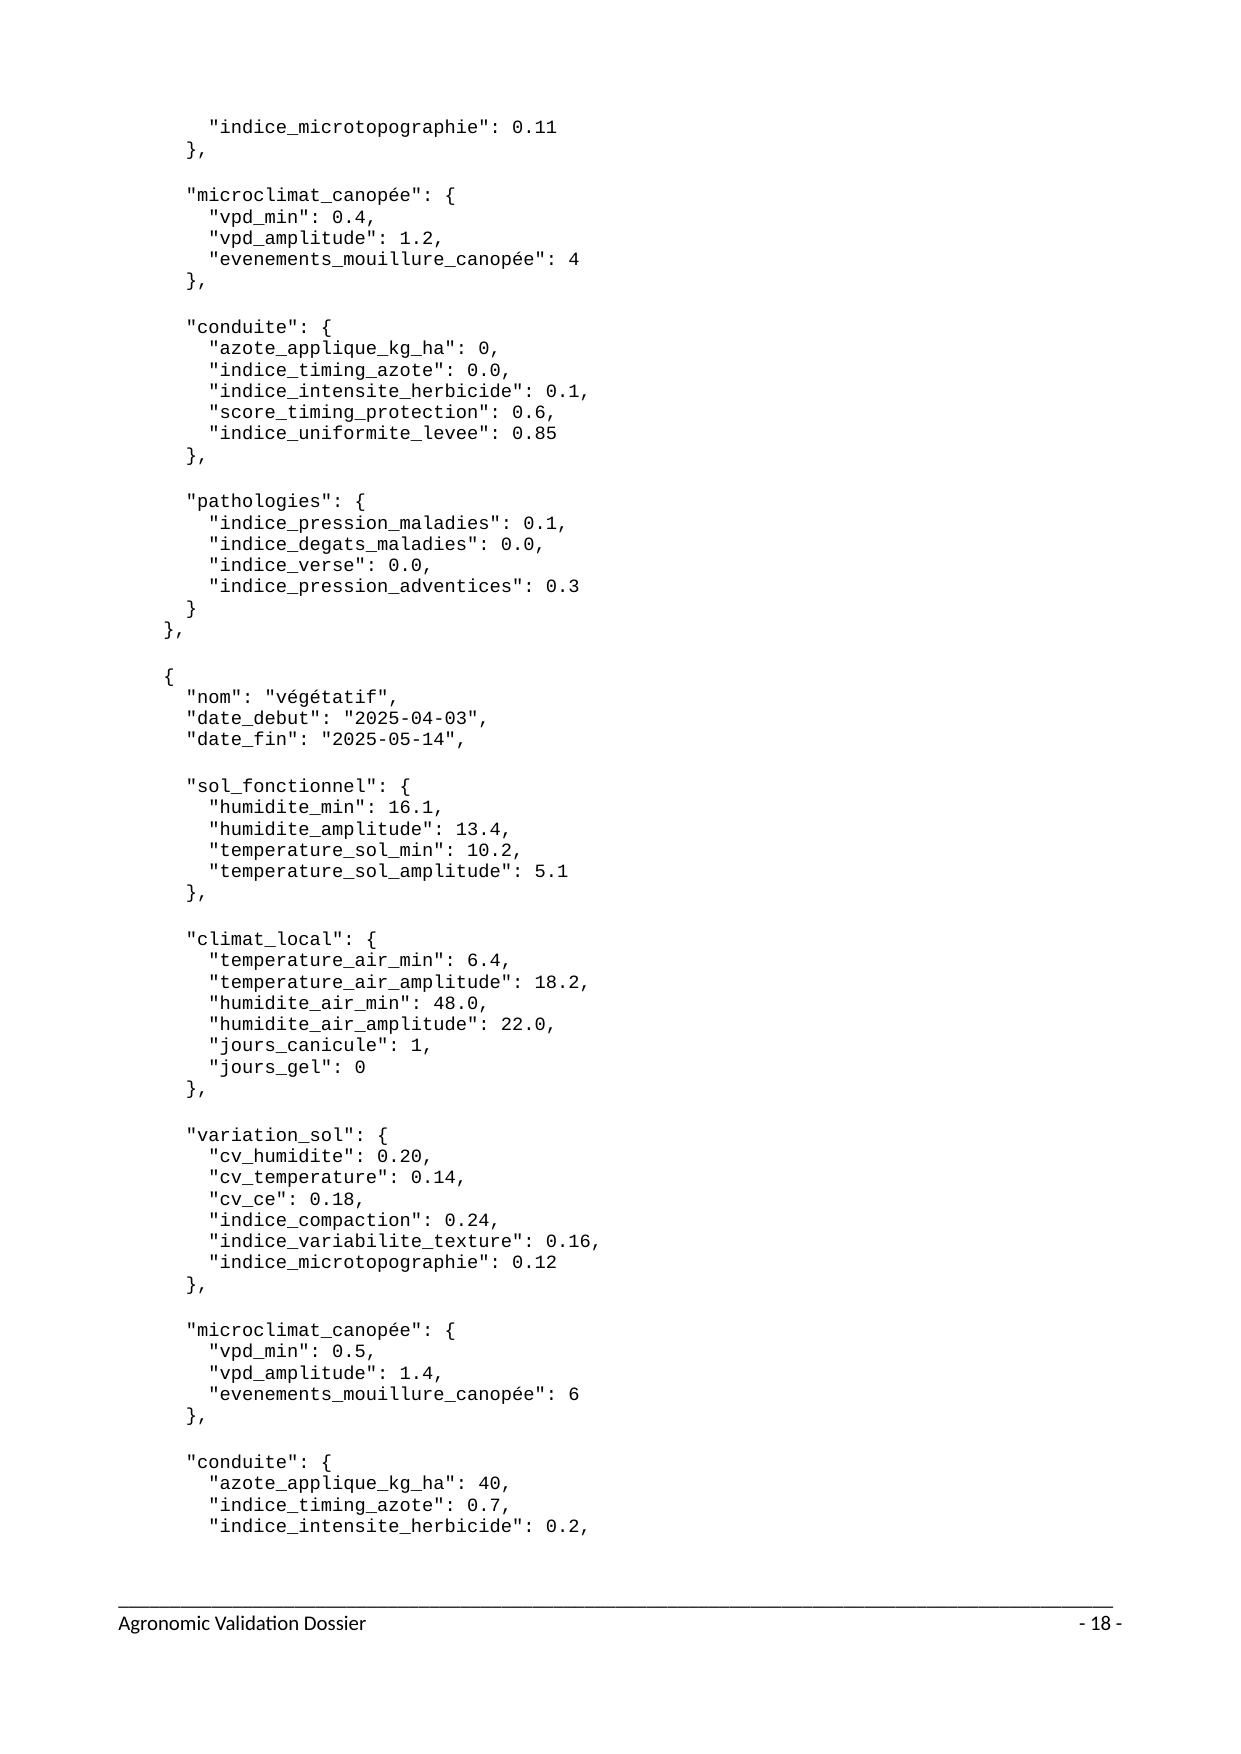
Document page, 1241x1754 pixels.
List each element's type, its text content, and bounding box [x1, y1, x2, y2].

text "indice_timing_azote": 0.0, [118, 360, 1122, 382]
text "indice_compaction": 0.24, [118, 1211, 1122, 1232]
text { [118, 666, 1122, 688]
text "azote_applique_kg_ha": 40, [118, 1474, 1122, 1495]
text "microclimat_canopée": { [118, 1321, 1122, 1342]
text "humidite_amplitude": 13.4, [118, 819, 1122, 841]
text }, [118, 1406, 1122, 1427]
text }, [118, 1274, 1122, 1296]
text "jours_canicule": 1, [118, 1036, 1122, 1057]
text "indice_degats_maladies": 0.0, [118, 535, 1122, 556]
text "indice_pression_adventices": 0.3 [118, 577, 1122, 598]
text "vpd_amplitude": 1.2, [118, 229, 1122, 250]
text "indice_microtopographie": 0.12 [118, 1253, 1122, 1274]
text "conduite": { [118, 318, 1122, 339]
text "cv_ce": 0.18, [118, 1189, 1122, 1211]
text "cv_temperature": 0.14, [118, 1168, 1122, 1189]
text "indice_intensite_herbicide": 0.1, [118, 382, 1122, 403]
text }, [118, 1079, 1122, 1100]
text }, [118, 445, 1122, 467]
text "temperature_air_min": 6.4, [118, 951, 1122, 972]
text "indice_verse": 0.0, [118, 556, 1122, 577]
text "vpd_amplitude": 1.4, [118, 1363, 1122, 1385]
text }, [118, 139, 1122, 161]
text "cv_humidite": 0.20, [118, 1147, 1122, 1168]
text "humidite_air_min": 48.0, [118, 994, 1122, 1015]
text "indice_uniformite_levee": 0.85 [118, 424, 1122, 445]
text "date_fin": "2025-05-14", [118, 730, 1122, 751]
text "vpd_min": 0.5, [118, 1342, 1122, 1363]
text "temperature_sol_amplitude": 5.1 [118, 862, 1122, 883]
text "jours_gel": 0 [118, 1057, 1122, 1079]
text "microclimat_canopée": { [118, 186, 1122, 207]
text "variation_sol": { [118, 1126, 1122, 1147]
text }, [118, 883, 1122, 904]
text "sol_fonctionnel": { [118, 777, 1122, 798]
text "date_debut": "2025-04-03", [118, 709, 1122, 730]
text "humidite_min": 16.1, [118, 798, 1122, 819]
text "indice_variabilite_texture": 0.16, [118, 1232, 1122, 1253]
text "indice_timing_azote": 0.7, [118, 1495, 1122, 1517]
text }, [118, 271, 1122, 292]
text "temperature_sol_min": 10.2, [118, 841, 1122, 862]
text "evenements_mouillure_canopée": 6 [118, 1385, 1122, 1406]
text "conduite": { [118, 1453, 1122, 1474]
text "humidite_air_amplitude": 22.0, [118, 1015, 1122, 1036]
text "evenements_mouillure_canopée": 4 [118, 250, 1122, 271]
text "indice_microtopographie": 0.11 [118, 118, 1122, 139]
text "temperature_air_amplitude": 18.2, [118, 972, 1122, 994]
text "score_timing_protection": 0.6, [118, 403, 1122, 424]
text }, [118, 620, 1122, 641]
text "climat_local": { [118, 930, 1122, 951]
text "pathologies": { [118, 492, 1122, 513]
text "indice_pression_maladies": 0.1, [118, 513, 1122, 535]
text "nom": "végétatif", [118, 688, 1122, 709]
text } [118, 598, 1122, 620]
text "vpd_min": 0.4, [118, 207, 1122, 229]
text "azote_applique_kg_ha": 0, [118, 339, 1122, 360]
text "indice_intensite_herbicide": 0.2, [118, 1517, 1122, 1538]
